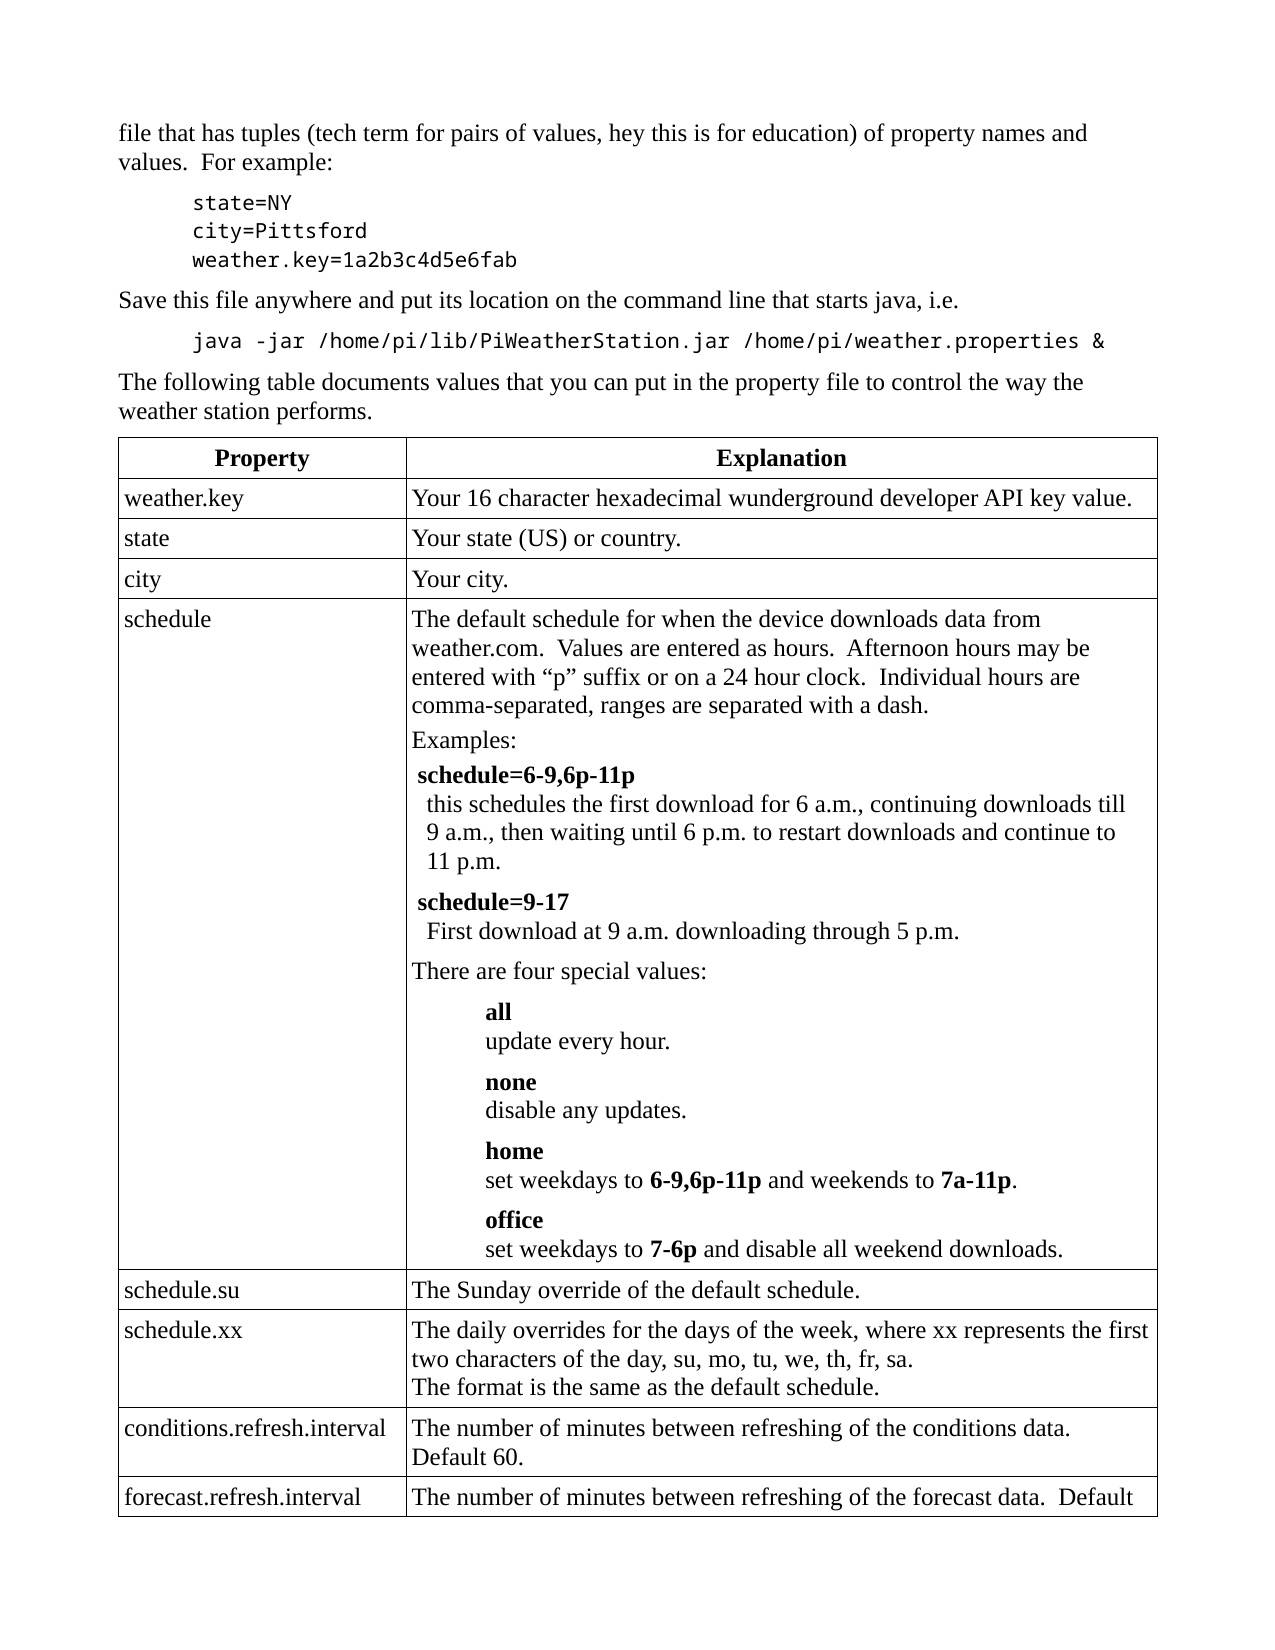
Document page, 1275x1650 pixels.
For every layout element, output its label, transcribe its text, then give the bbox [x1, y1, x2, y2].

table_cell The number of minutes between refreshing of the forecast data. Default [407, 1477, 1157, 1516]
table_cell schedule.su [119, 1270, 406, 1309]
table_cell The number of minutes between refreshing of the conditions data. Default 60. [407, 1408, 1157, 1476]
table_cell The default schedule for when the device downloads data from weather.com. Values are entered as hours. Afternoon hours may be entered with “p” suffix or on a 24 hour clock. Individual hours are comma-separated, ranges are separated with a dash. Examples: schedule=6-9,6p-11p this schedules the first download for 6 a.m., continuing downloads till 9 a.m., then waiting until 6 p.m. to restart downloads and continue to 11 p.m. schedule=9-17 First download at 9 a.m. downloading through 5 p.m. There are four special values: all update every hour. none disable any updates. home set weekdays to 6-9,6p-11p and weekends to 7a-11p. office set weekdays to 7-6p and disable all weekend downloads. [407, 599, 1157, 1269]
text Save this file anywhere and put its location on the command line that starts java, i.e. [118, 285, 1157, 314]
table_cell state [119, 519, 406, 558]
table_cell conditions.refresh.interval [119, 1408, 406, 1476]
table_cell city [119, 559, 406, 598]
table_cell The Sunday override of the default schedule. [407, 1270, 1157, 1309]
table_cell forecast.refresh.interval [119, 1477, 406, 1516]
table_header Explanation [407, 438, 1157, 477]
text weather.key=1a2b3c4d5e6fab [192, 245, 1157, 273]
table_cell The daily overrides for the days of the week, where xx represents the first two characters of the day, su, mo, tu, we, th, fr, sa. The format is the same as the default schedule. [407, 1310, 1157, 1407]
text The following table documents values that you can put in the property file to control the way the weather station performs. [118, 367, 1157, 424]
text file that has tuples (tech term for pairs of values, hey this is for education) of property names and values. For example: [118, 118, 1157, 176]
table_cell Your city. [407, 559, 1157, 598]
text java -jar /home/pi/lib/PiWeatherStation.jar /home/pi/weather.properties & [192, 327, 1157, 355]
table_cell schedule.xx [119, 1310, 406, 1407]
text city=Pittsford [192, 217, 1157, 245]
table_cell weather.key [119, 479, 406, 518]
table_cell Your state (US) or country. [407, 519, 1157, 558]
text state=NY [192, 188, 1157, 217]
table_header Property [119, 438, 406, 477]
table_cell Your 16 character hexadecimal wunderground developer API key value. [407, 479, 1157, 518]
table_cell schedule [119, 599, 406, 1269]
